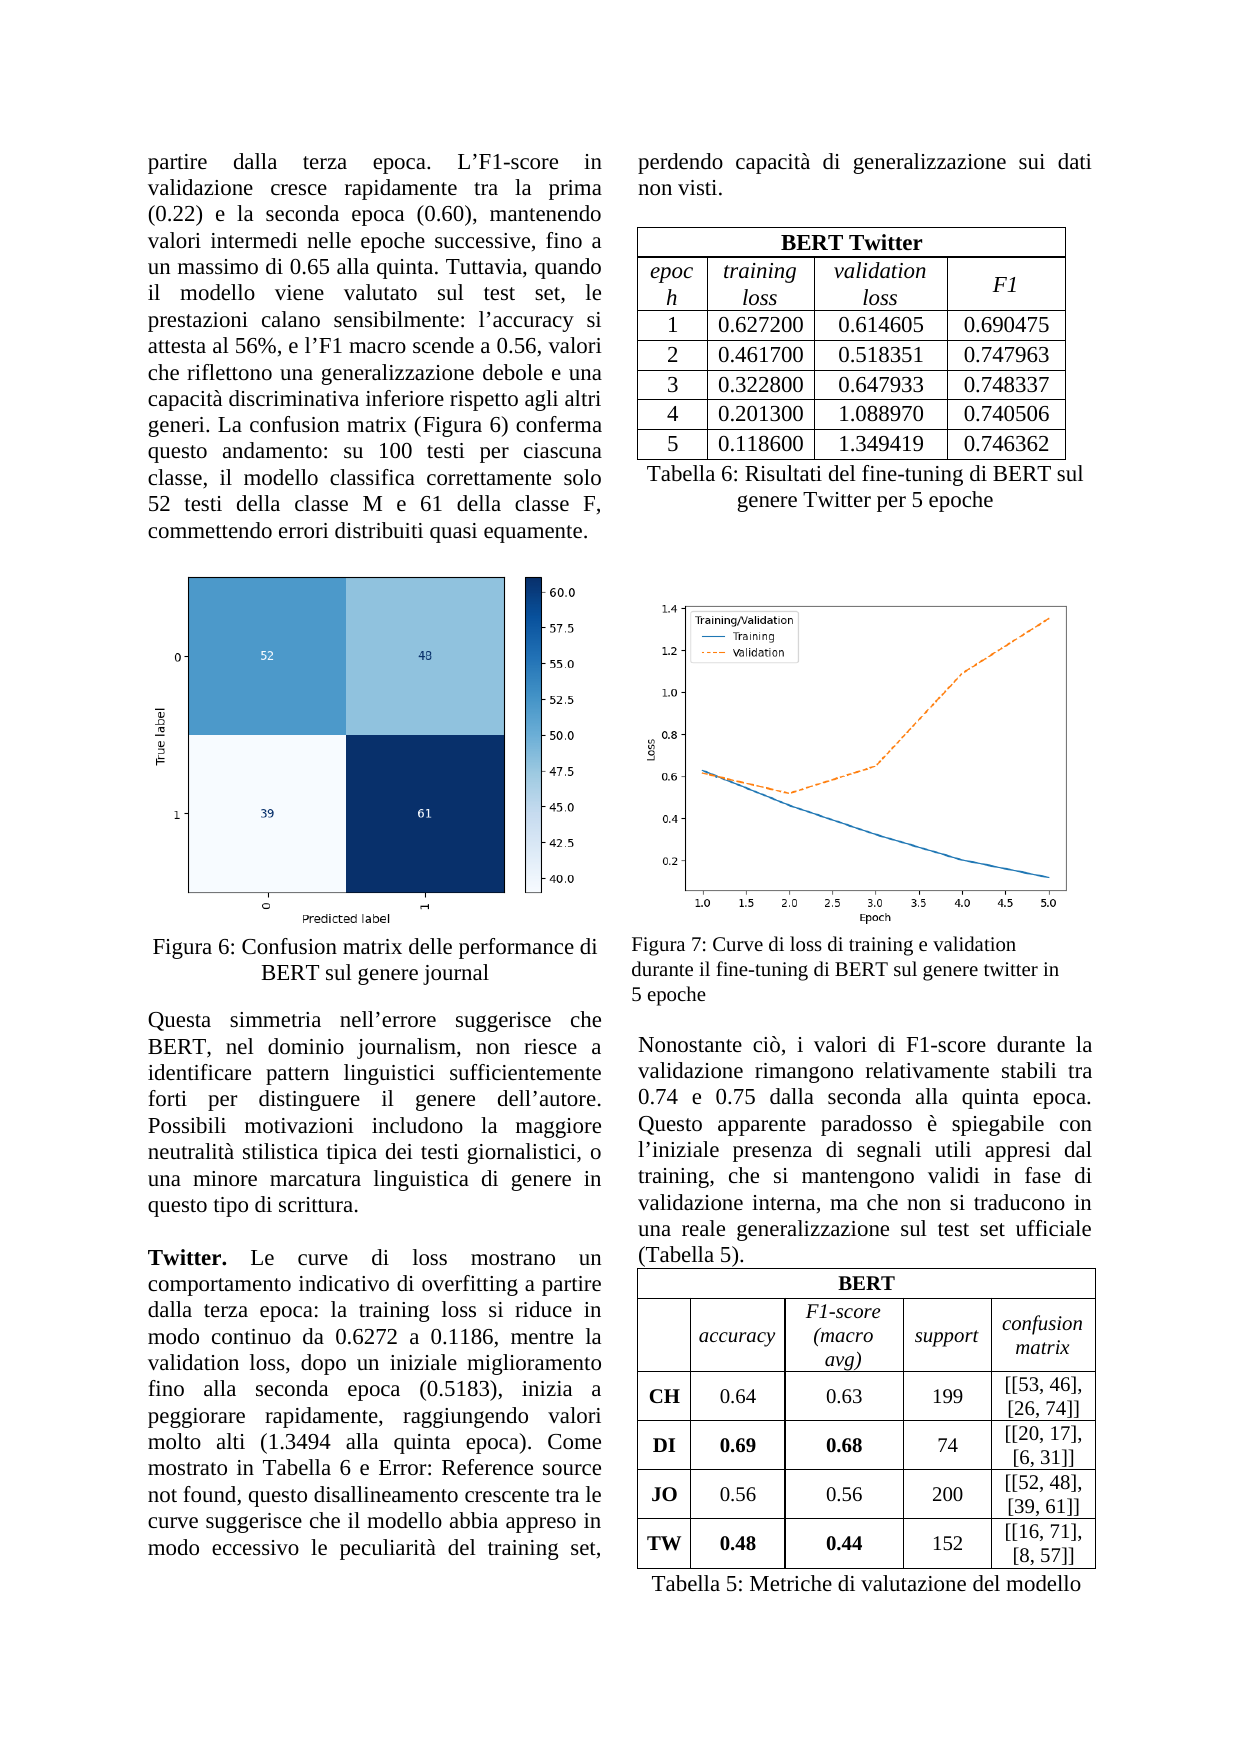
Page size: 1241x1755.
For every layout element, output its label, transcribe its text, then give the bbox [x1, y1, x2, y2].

table_cell accuracy [691, 1299, 784, 1371]
text Twitter. Le curve di loss mostrano un comportamento indicativo di overfitting a partire dalla terza epoca: la training loss si riduce in modo continuo da 0.6272 a 0.1186, mentre la validation loss, dopo un iniziale miglioramento fino alla seconda epoca (0.5183), inizia a peggiorare rapidamente, raggiungendo valori molto alti (1.3494 alla quinta epoca). Come mostrato in Tabella 6 e Figura 7, questo disallineamento crescente tra le curve suggerisce che il modello abbia appreso in modo eccessivo le peculiarità del training set, perdendo capacità di generalizzazione sui dati non visti. [638, 148, 1093, 200]
table_cell 0.746362 [948, 430, 1065, 459]
table_cell 0.56 [691, 1470, 784, 1518]
table_cell 0.63 [786, 1372, 903, 1420]
table_cell 0.56 [786, 1470, 903, 1518]
table_cell 0.747963 [948, 341, 1065, 369]
table_cell TW [638, 1519, 690, 1567]
table_cell JO [638, 1470, 690, 1518]
table_cell 0.740506 [948, 400, 1065, 429]
table_cell [638, 1299, 690, 1371]
table_cell 0.647933 [815, 371, 947, 399]
table_cell 74 [904, 1421, 991, 1469]
table_cell CH [638, 1372, 690, 1420]
text Nonostante ciò, i valori di F1-score durante la validazione rimangono relativamente stabili tra 0.74 e 0.75 dalla seconda alla quinta epoca. Questo apparente paradosso è spiegabile con l’iniziale presenza di segnali utili appresi dal training, che si mantengono validi in fase di validazione interna, ma che non si traducono in una reale generalizzazione sul test set ufficiale (Tabella 5). [638, 586, 1093, 1268]
table_cell Tabella 5: Metriche di valutazione del modello [638, 1569, 1095, 1597]
table_cell 0.690475 [948, 311, 1065, 340]
table_cell 0.518351 [815, 341, 947, 369]
table_cell 0.118600 [708, 430, 814, 459]
table_header BERT Twitter [638, 228, 1065, 256]
table_cell 0.69 [691, 1421, 784, 1469]
table_cell 0.201300 [708, 400, 814, 429]
table_cell [[52, 48], [39, 61]] [992, 1470, 1095, 1518]
table_cell epoch [638, 258, 707, 310]
table_cell 5 [638, 430, 707, 459]
text Tabella 6: Risultati del fine-tuning di BERT sul genere Twitter per 5 epoche [638, 460, 1093, 512]
text Questa simmetria nell’errore suggerisce che BERT, nel dominio journalism, non riesce a identificare pattern linguistici sufficientemente forti per distinguere il genere dell’autore. Possibili motivazioni includono la maggiore neutralità stilistica tipica dei testi giornalistici, o una minore marcatura linguistica di genere in questo tipo di scrittura. [148, 1006, 602, 1217]
table_cell 2 [638, 341, 707, 369]
table_cell 199 [904, 1372, 991, 1420]
table_cell 1.088970 [815, 400, 947, 429]
table_cell F1 [948, 258, 1065, 310]
table_cell 0.48 [691, 1519, 784, 1567]
text Figura 6: Confusion matrix delle performance di BERT sul genere journal [148, 933, 602, 986]
text Twitter. Le curve di loss mostrano un comportamento indicativo di overfitting a partire dalla terza epoca: la training loss si riduce in modo continuo da 0.6272 a 0.1186, mentre la validation loss, dopo un iniziale miglioramento fino alla seconda epoca (0.5183), inizia a peggiorare rapidamente, raggiungendo valori molto alti (1.3494 alla quinta epoca). Come mostrato in Tabella 6 e Figura 7, questo disallineamento crescente tra le curve suggerisce che il modello abbia appreso in modo eccessivo le peculiarità del training set, perdendo capacità di generalizzazione sui dati non visti. [148, 1244, 602, 1560]
table_cell [[53, 46], [26, 74]] [992, 1372, 1095, 1420]
table_cell [[20, 17], [6, 31]] [992, 1421, 1095, 1469]
table_cell 3 [638, 371, 707, 399]
table_cell 0.614605 [815, 311, 947, 340]
table_cell 0.627200 [708, 311, 814, 340]
table_cell DI [638, 1421, 690, 1469]
table_cell 200 [904, 1470, 991, 1518]
table_cell confusion matrix [992, 1299, 1095, 1371]
table_cell 0.748337 [948, 371, 1065, 399]
table_cell [[16, 71], [8, 57]] [992, 1519, 1095, 1567]
text Tale andamento indica una possibile difficoltà del modello nel generalizzare su questo dominio testuale, con indizi iniziali di overfitting lieve a partire dalla terza epoca. L’F1-score in validazione cresce rapidamente tra la prima (0.22) e la seconda epoca (0.60), mantenendo valori intermedi nelle epoche successive, fino a un massimo di 0.65 alla quinta. Tuttavia, quando il modello viene valutato sul test set, le prestazioni calano sensibilmente: l’accuracy si attesta al 56%, e l’F1 macro scende a 0.56, valori che riflettono una generalizzazione debole e una capacità discriminativa inferiore rispetto agli altri generi. La confusion matrix (Figura 6) conferma questo andamento: su 100 testi per ciascuna classe, il modello classifica correttamente solo 52 testi della classe M e 61 della classe F, commettendo errori distribuiti quasi equamente. [148, 148, 602, 543]
table_cell support [904, 1299, 991, 1371]
table_cell 0.461700 [708, 341, 814, 369]
table_cell 152 [904, 1519, 991, 1567]
table_cell 1 [638, 311, 707, 340]
table_cell F1-score (macro avg) [786, 1299, 903, 1371]
table_header BERT [638, 1269, 1095, 1298]
table_cell validation loss [815, 258, 947, 310]
table_cell 0.68 [786, 1421, 903, 1469]
table_cell 0.322800 [708, 371, 814, 399]
table_cell 0.64 [691, 1372, 784, 1420]
table_cell 4 [638, 400, 707, 429]
table_cell training loss [708, 258, 814, 310]
table_cell 0.44 [786, 1519, 903, 1567]
table_cell 1.349419 [815, 430, 947, 459]
